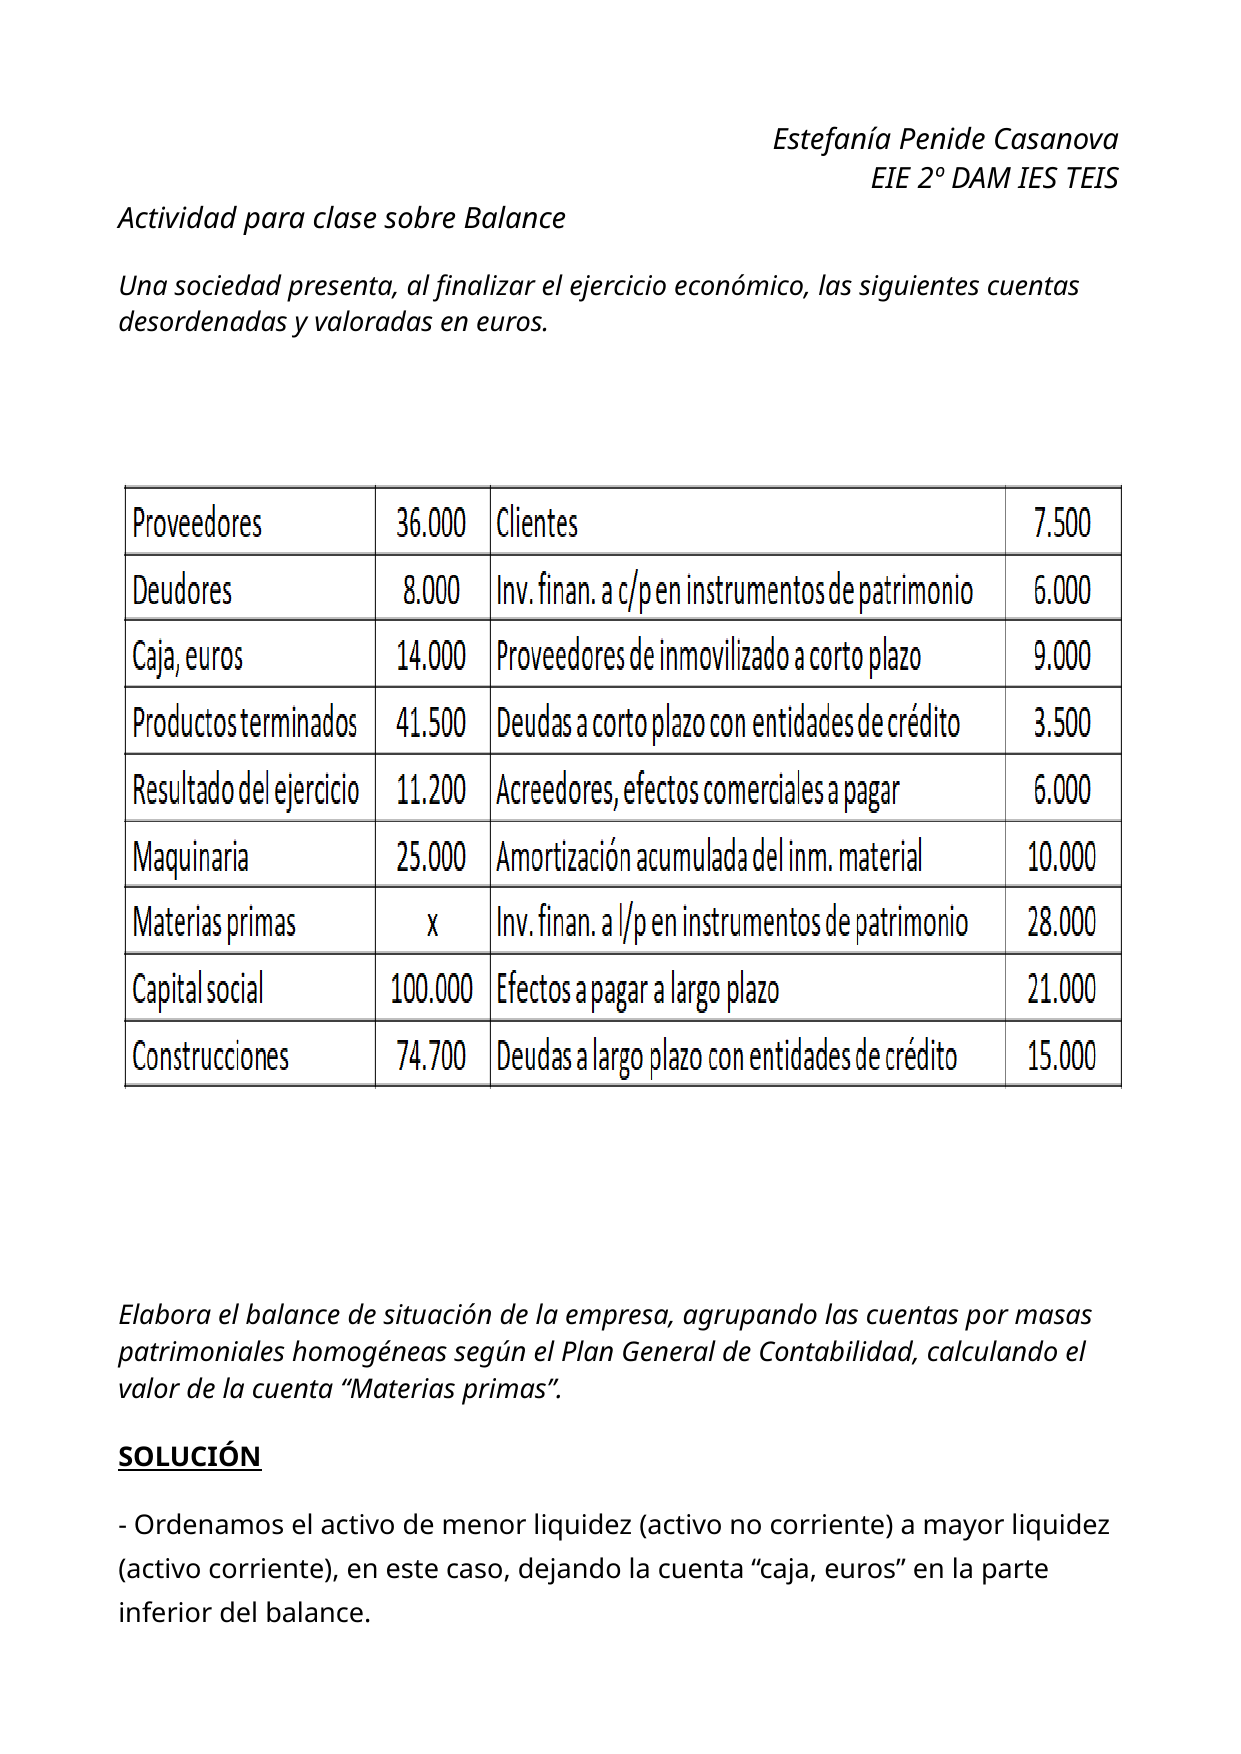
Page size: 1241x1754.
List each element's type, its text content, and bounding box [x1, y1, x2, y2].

text Elabora el balance de situación de la empresa, agrupando las cuentas por masas patrimoniales homogéneas según el Plan General de Contabilidad, calculando el valor de la cuenta “Materias primas”. [118, 1296, 1122, 1406]
text - Ordenamos el activo de menor liquidez (activo no corriente) a mayor liquidez (activo corriente), en este caso, dejando la cuenta “caja, euros” en la parte inferior del balance. [118, 1506, 1122, 1631]
text SOLUCIÓN [118, 1437, 1122, 1474]
text Estefanía Penide Casanova [118, 118, 1122, 158]
text Actividad para clase sobre Balance [118, 197, 1122, 237]
text EIE 2º DAM IES TEIS [118, 158, 1122, 197]
picture [119, 480, 1124, 1095]
text Una sociedad presenta, al finalizar el ejercicio económico, las siguientes cuentas desordenadas y valoradas en euros. [118, 266, 1122, 340]
